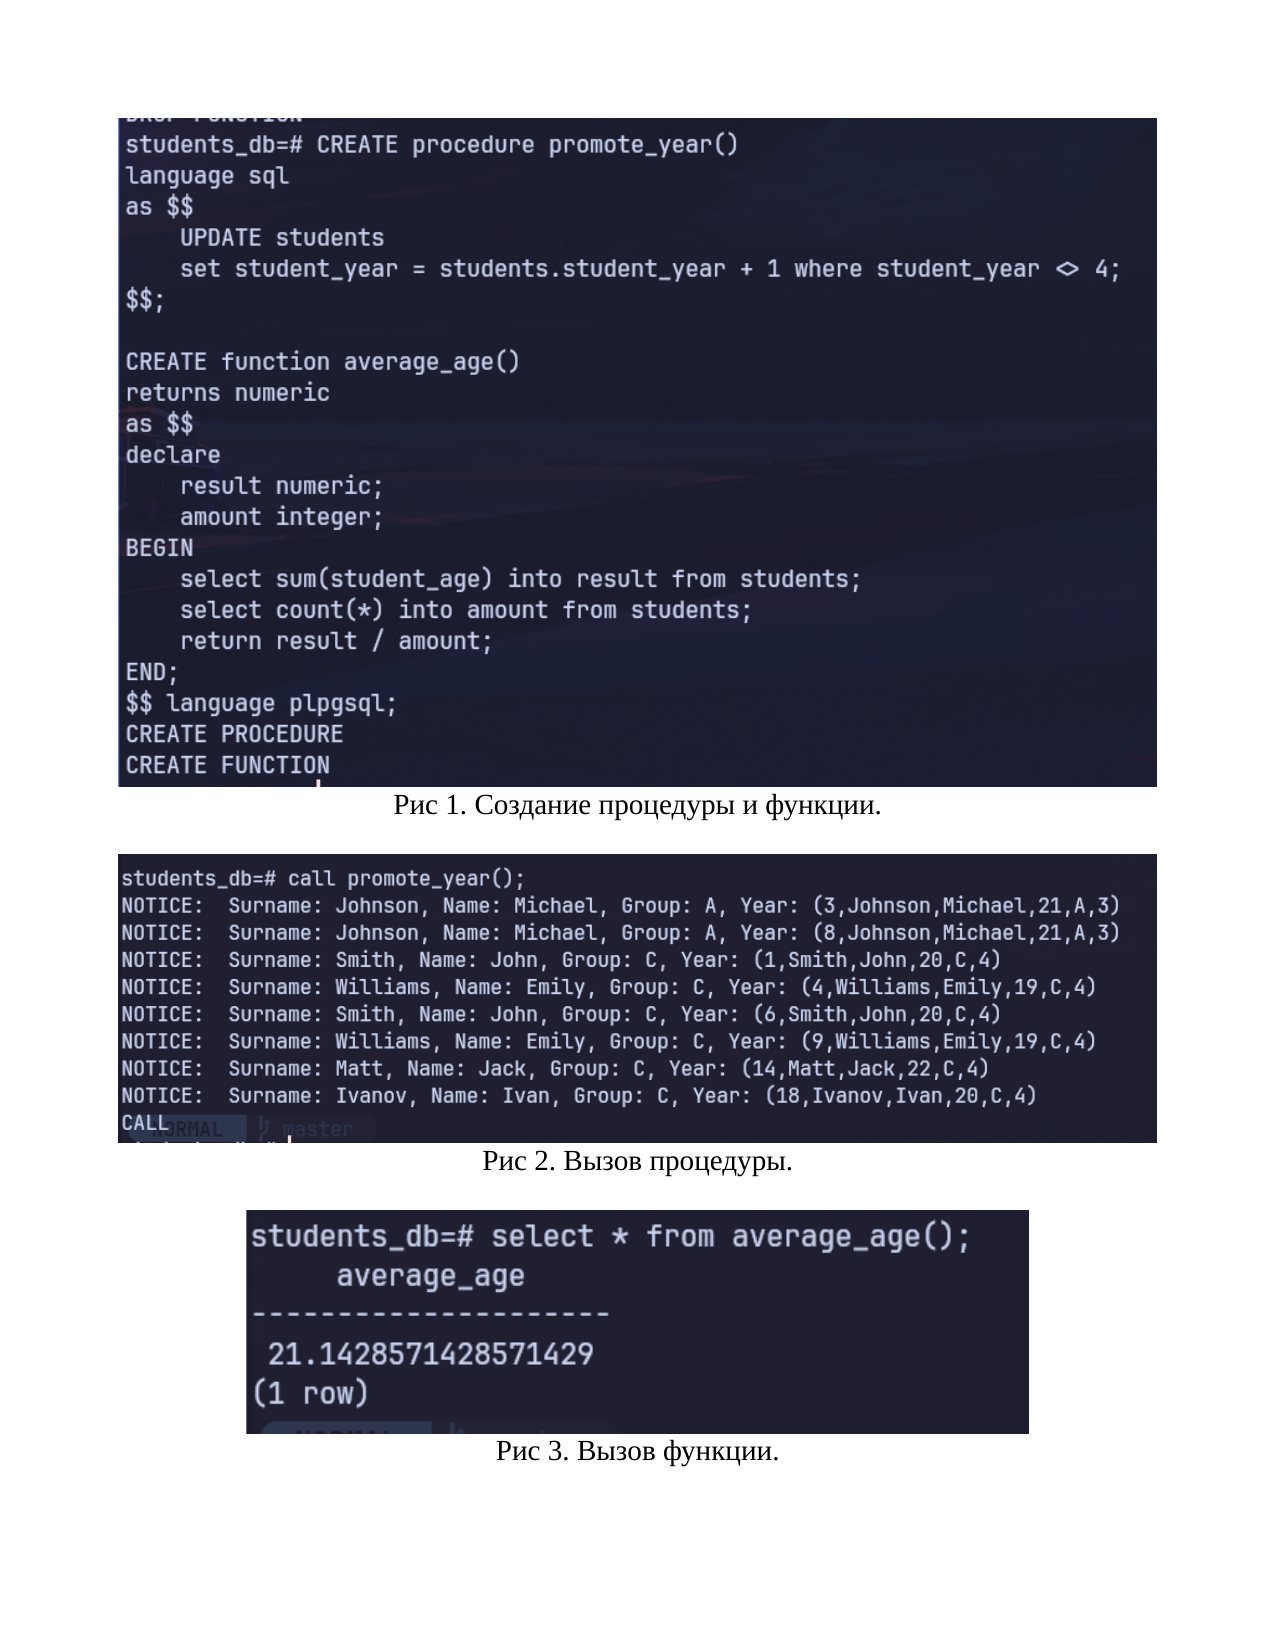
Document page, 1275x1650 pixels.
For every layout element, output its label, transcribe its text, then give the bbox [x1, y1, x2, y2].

text Рис 1. Создание процедуры и функции. [118, 787, 1157, 821]
picture [246, 1210, 1029, 1434]
picture [118, 118, 1157, 787]
text Рис 2. Вызов процедуры. [118, 1143, 1157, 1176]
picture [118, 854, 1157, 1143]
text Рис 3. Вызов функции. [118, 1433, 1157, 1467]
